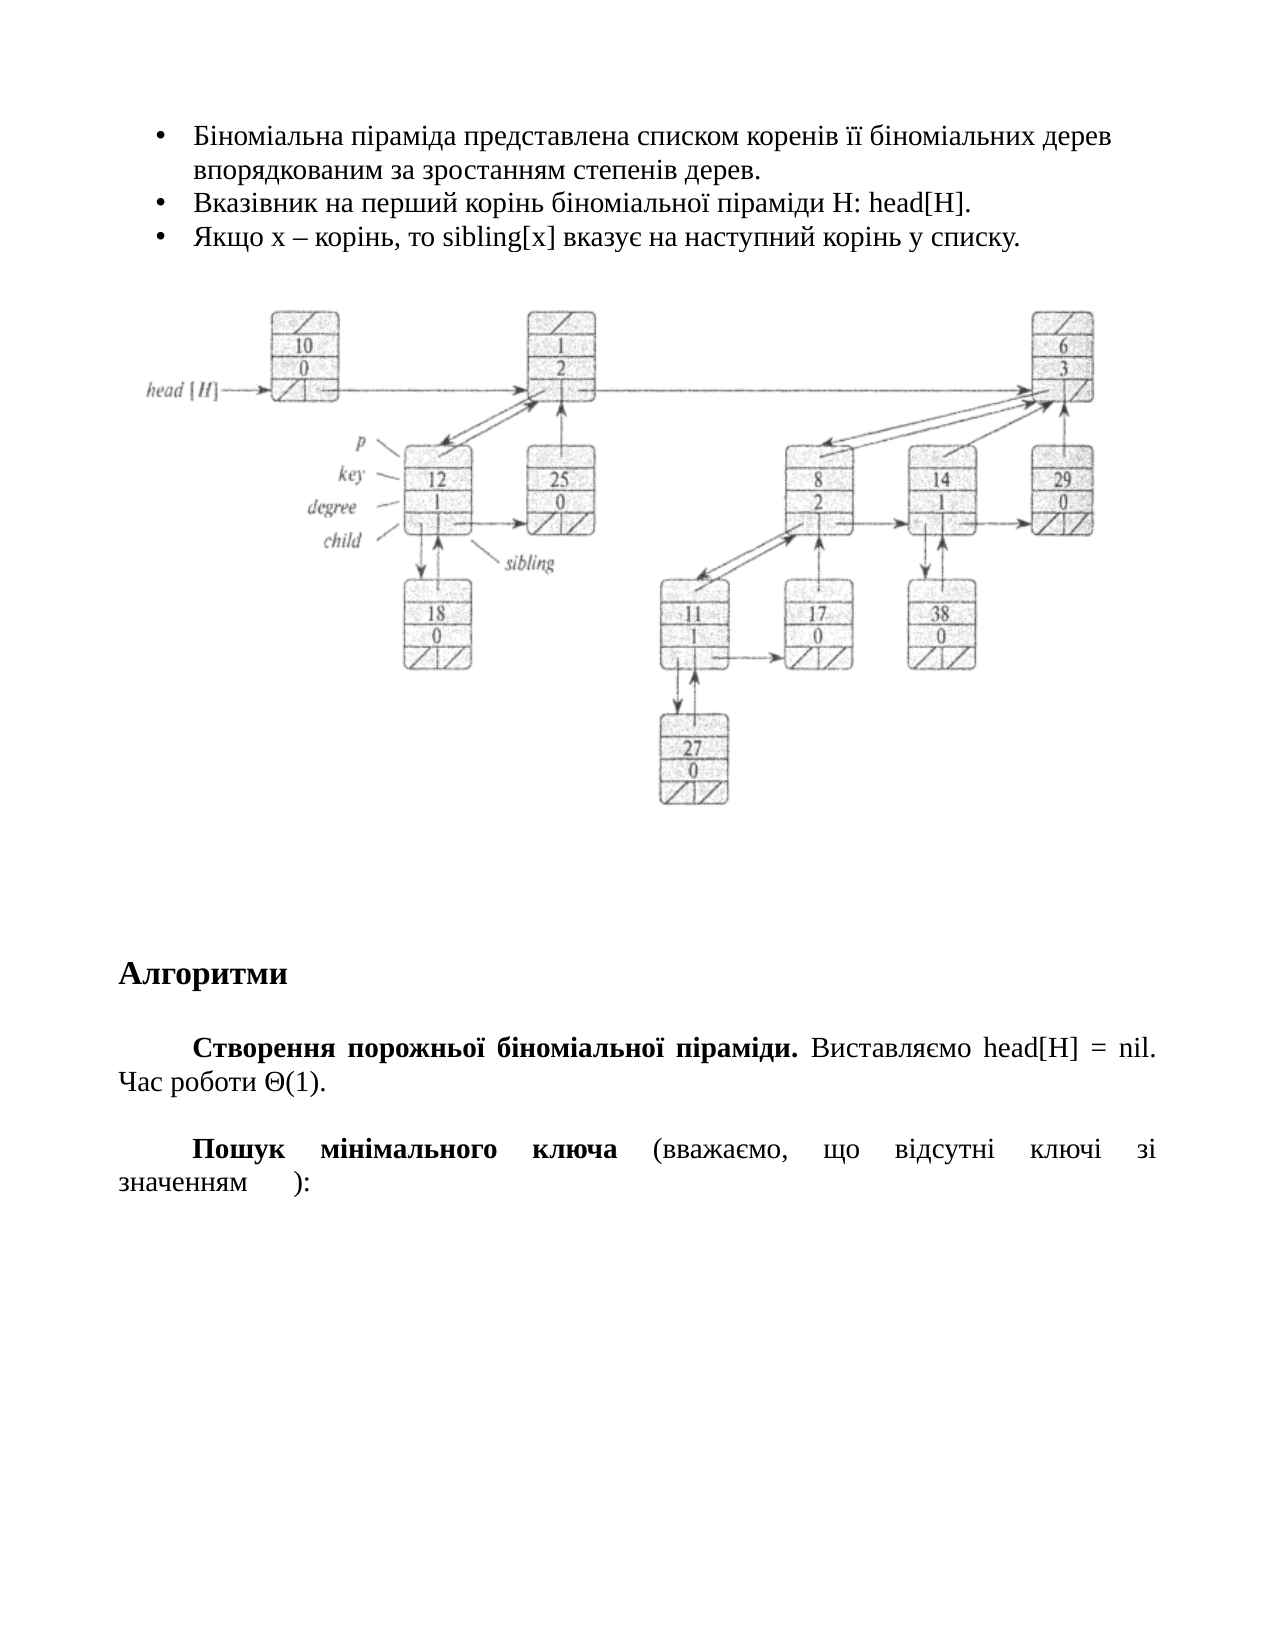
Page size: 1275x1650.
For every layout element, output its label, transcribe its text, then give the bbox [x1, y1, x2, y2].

list Вказівник на перший корінь біноміальної піраміди H: head[H]. [156, 185, 1157, 219]
text Створення порожньої біноміальної піраміди. Виставляємо head[H] = nil. Час роботи Θ(1). [118, 1030, 1157, 1097]
picture [118, 252, 1157, 920]
list Якщо x – корінь, то sibling[x] вказує на наступний корінь у списку. [156, 219, 1157, 252]
text Алгоритми [118, 953, 1157, 992]
text Пошук мінімального ключа (вважаємо, що відсутні ключі зі значенням): [118, 1131, 1157, 1198]
list Біноміальна піраміда представлена списком коренів її біноміальних дерев впорядкованим за зростанням степенів дерев. [156, 118, 1157, 185]
